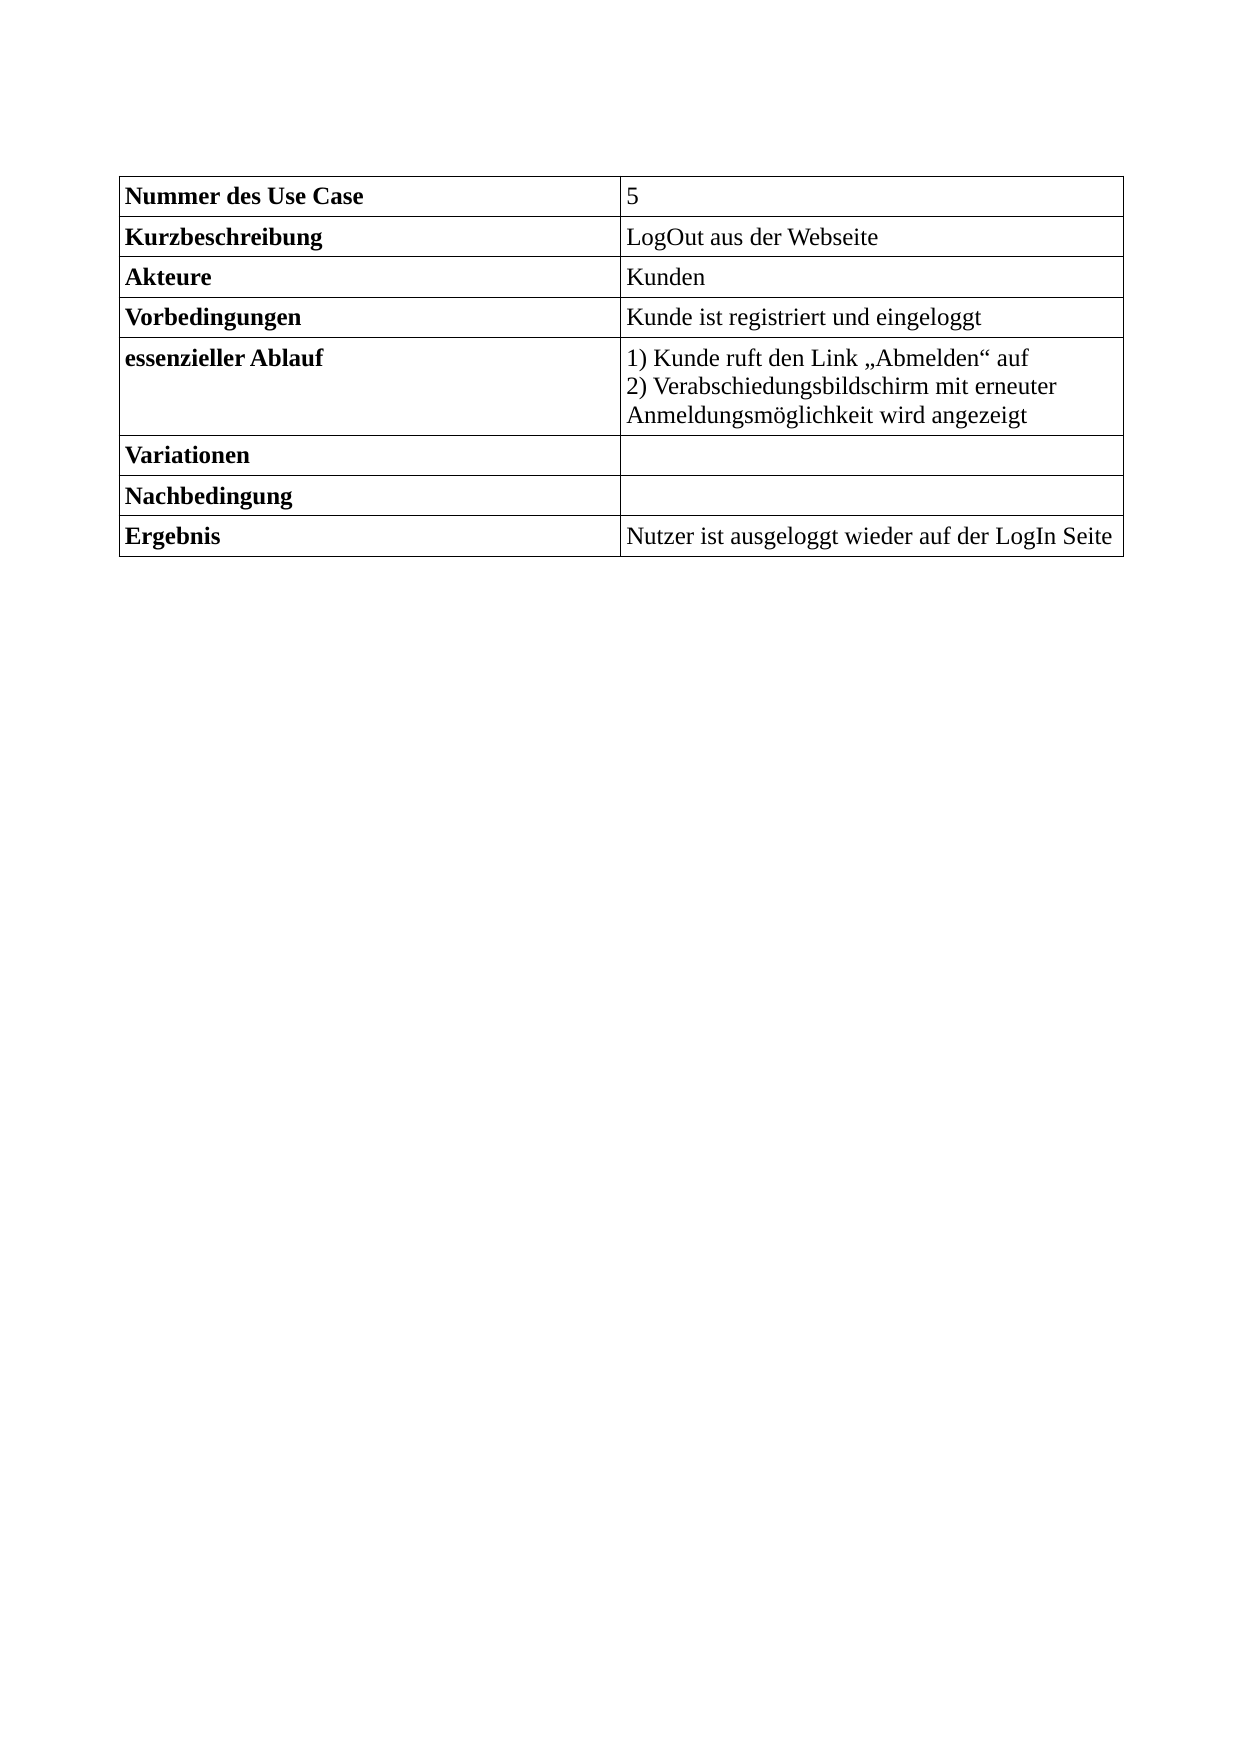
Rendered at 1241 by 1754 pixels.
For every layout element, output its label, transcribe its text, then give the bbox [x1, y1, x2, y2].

table_cell Variationen [120, 436, 620, 475]
table_cell Nutzer ist ausgeloggt wieder auf der LogIn Seite [621, 516, 1123, 556]
table_header 5 [621, 177, 1123, 216]
table_header Nummer des Use Case [120, 177, 620, 216]
table_cell LogOut aus der Webseite [621, 217, 1123, 256]
table_cell Vorbedingungen [120, 298, 620, 337]
table_cell Kurzbeschreibung [120, 217, 620, 256]
table_cell 1) Kunde ruft den Link „Abmelden“ auf 2) Verabschiedungsbildschirm mit erneuter Anmeldungsmöglichkeit wird angezeigt [621, 338, 1123, 435]
table_cell Nachbedingung [120, 476, 620, 515]
table_cell [621, 436, 1123, 475]
table_cell Kunde ist registriert und eingeloggt [621, 298, 1123, 337]
table_cell Kunden [621, 257, 1123, 297]
table_cell essenzieller Ablauf [120, 338, 620, 435]
table_cell [621, 476, 1123, 515]
table_cell Akteure [120, 257, 620, 297]
table_cell Ergebnis [120, 516, 620, 556]
